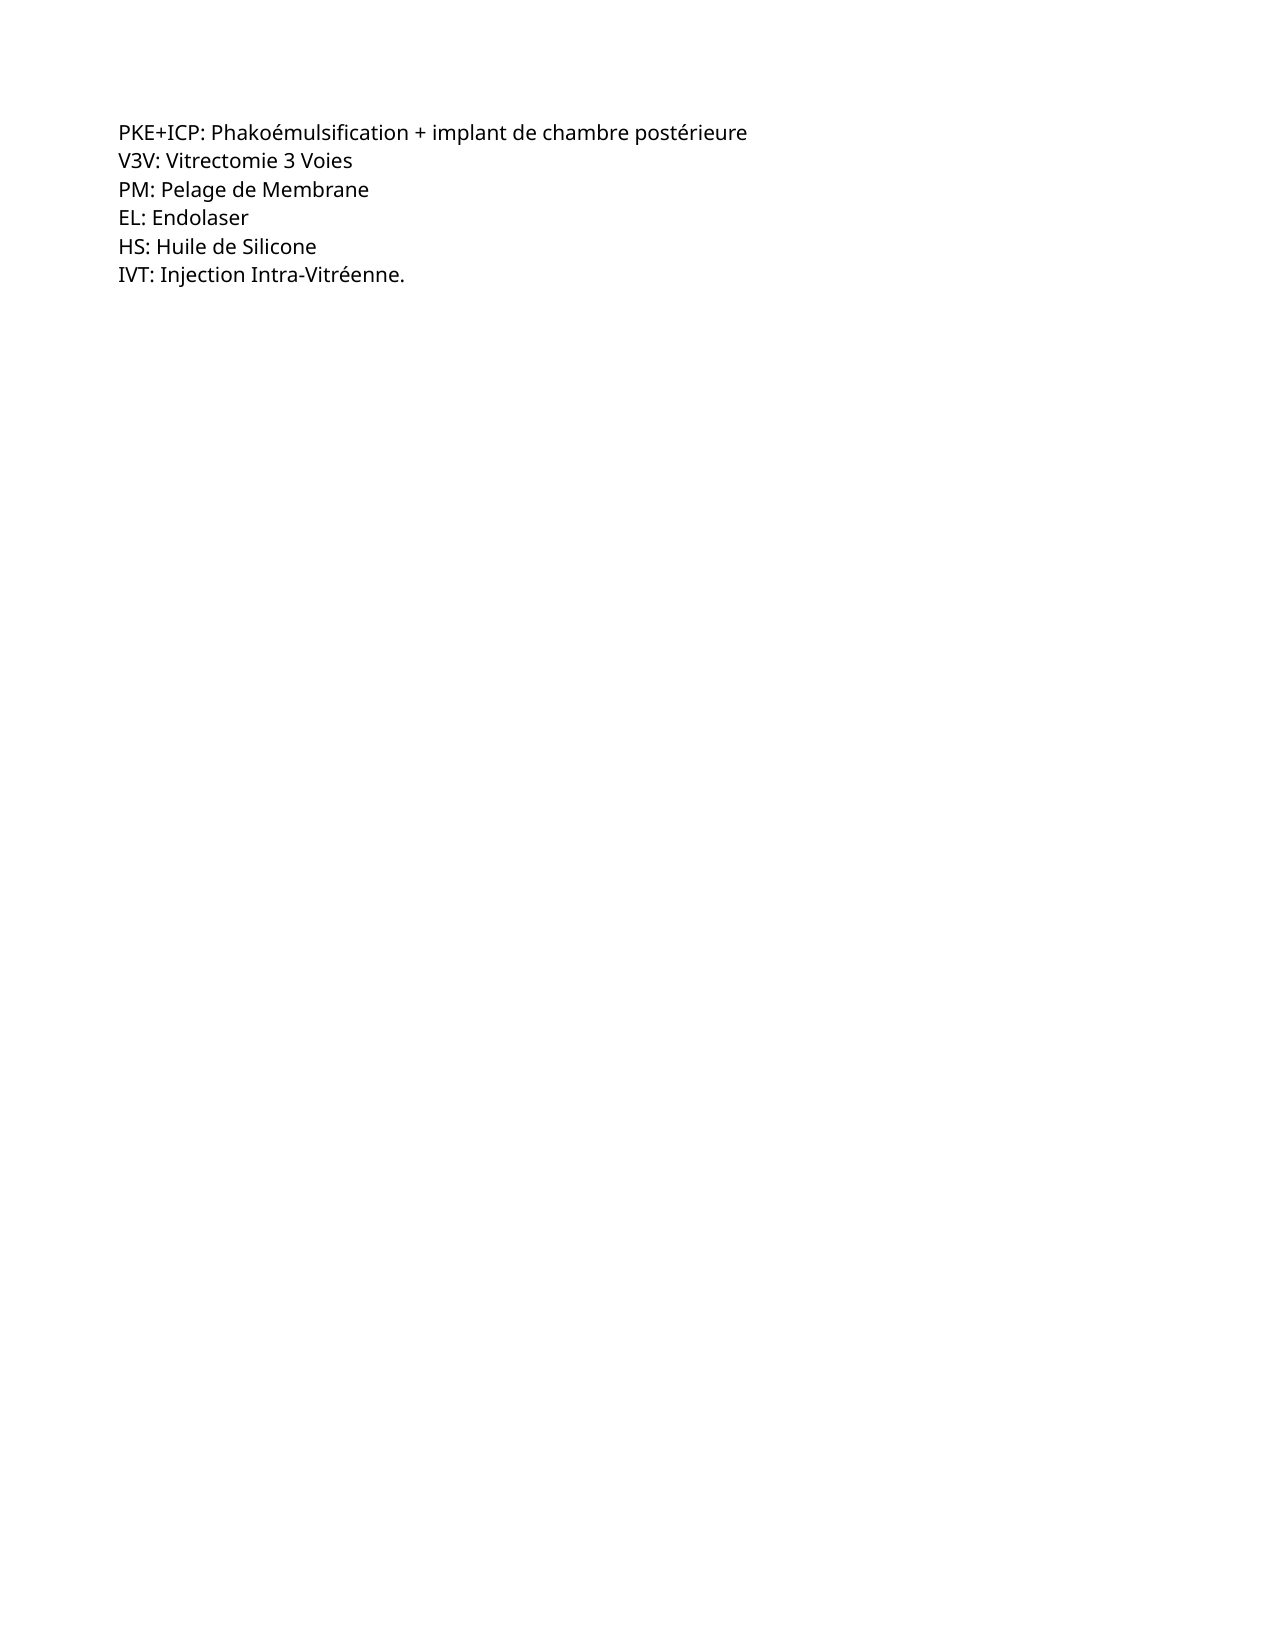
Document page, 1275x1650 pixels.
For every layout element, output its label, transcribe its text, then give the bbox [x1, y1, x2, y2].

text V3V: Vitrectomie 3 Voies [118, 147, 1157, 175]
text PKE+ICP: Phakoémulsification + implant de chambre postérieure [118, 118, 1157, 147]
text HS: Huile de Silicone [118, 232, 1157, 260]
text EL: Endolaser [118, 203, 1157, 232]
text IVT: Injection Intra-Vitréenne. [118, 260, 1157, 289]
text PM: Pelage de Membrane [118, 175, 1157, 203]
